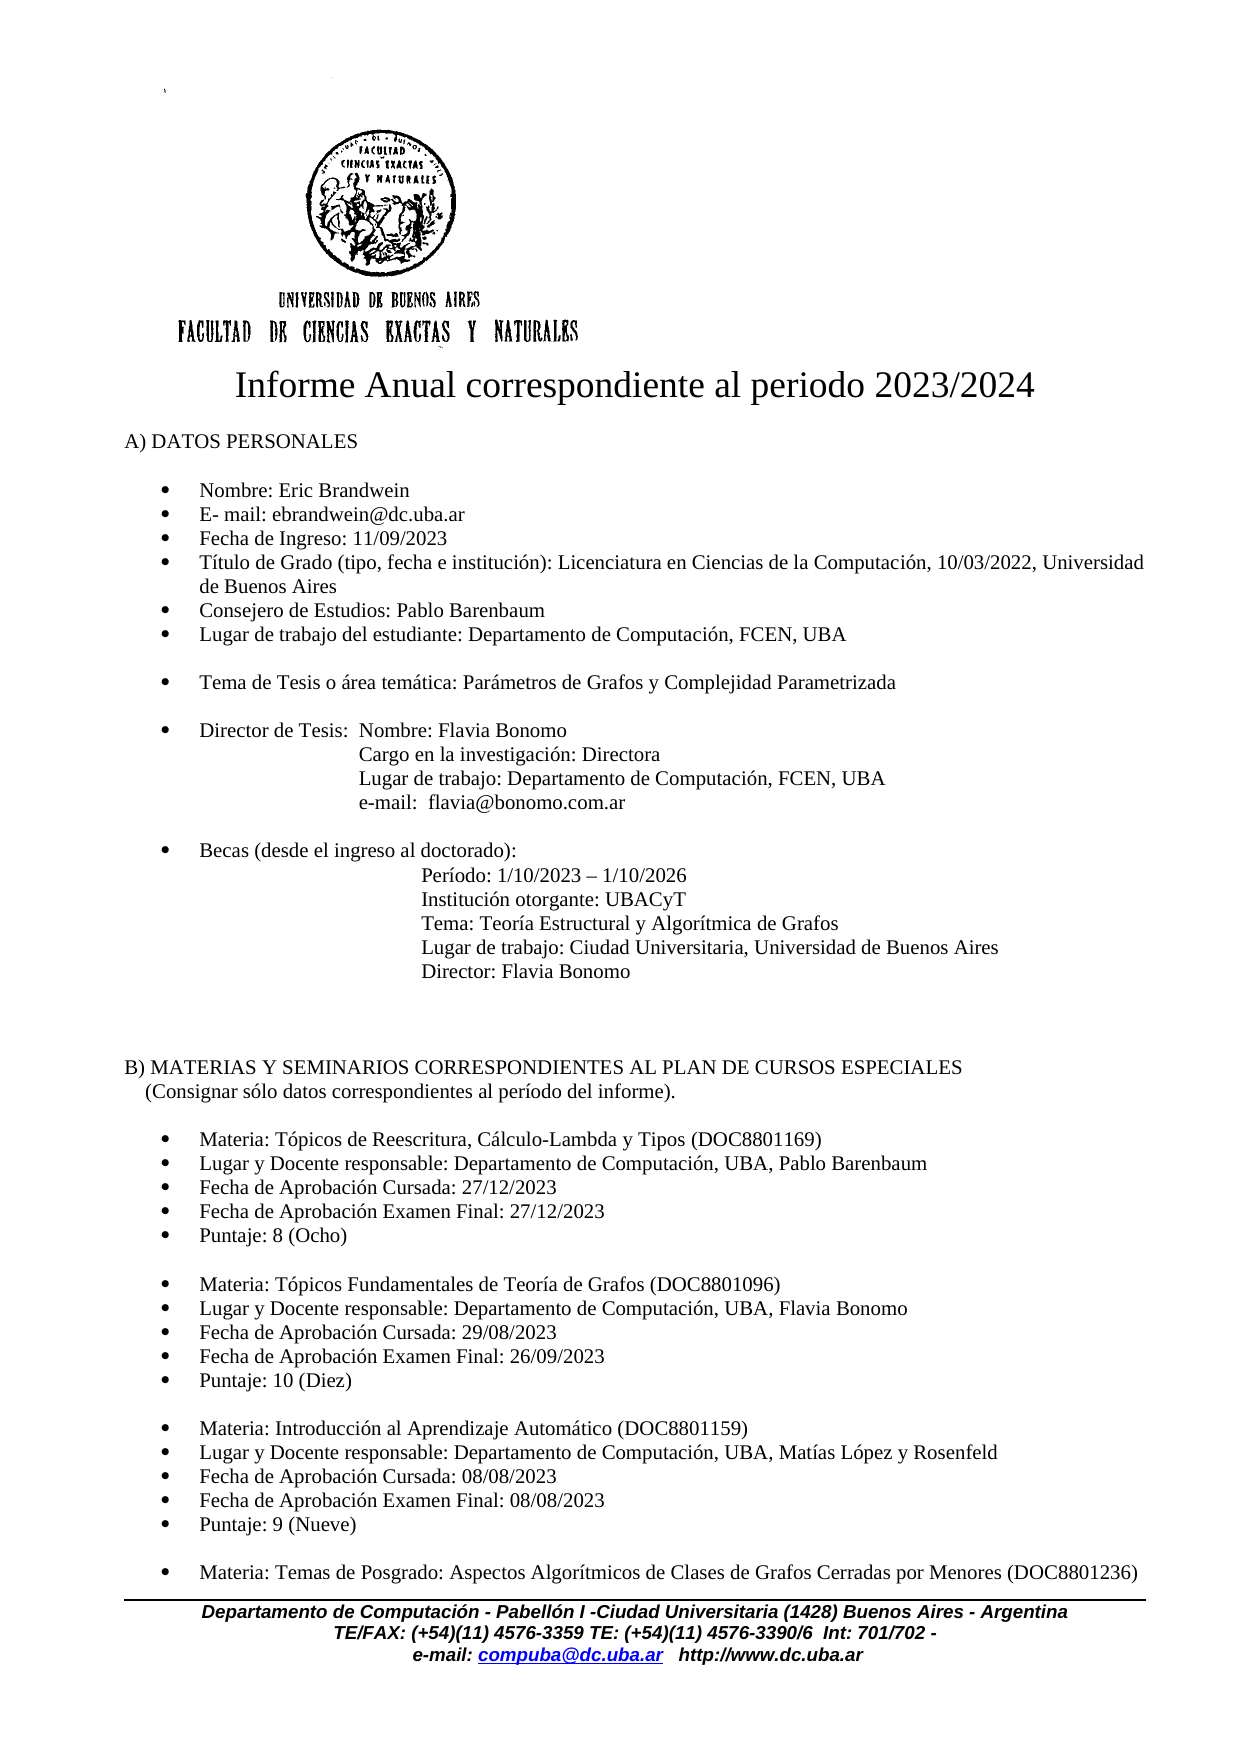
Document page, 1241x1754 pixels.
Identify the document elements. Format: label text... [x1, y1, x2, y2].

text e-mail: flavia@bonomo.com.ar [124, 790, 1146, 814]
list Tema de Tesis o área temática: Parámetros de Grafos y Complejidad Parametrizada [162, 670, 1146, 694]
list Puntaje: 9 (Nueve) [162, 1512, 1146, 1536]
text Lugar de trabajo: Departamento de Computación, FCEN, UBA [124, 766, 1146, 790]
picture [124, 75, 628, 362]
list Becas (desde el ingreso al doctorado): [162, 838, 1146, 862]
list Fecha de Aprobación Cursada: 08/08/2023 [162, 1464, 1146, 1488]
list E- mail: ebrandwein@dc.uba.ar [162, 502, 1146, 526]
list Lugar y Docente responsable: Departamento de Computación, UBA, Pablo Barenbaum [162, 1151, 1146, 1175]
list Fecha de Aprobación Cursada: 27/12/2023 [162, 1175, 1146, 1199]
list Nombre: Eric Brandwein [162, 477, 1146, 502]
list Lugar de trabajo del estudiante: Departamento de Computación, FCEN, UBA [162, 622, 1146, 646]
text Cargo en la investigación: Directora [124, 742, 1146, 766]
list Título de Grado (tipo, fecha e institución): Licenciatura en Ciencias de la Computación, 10/03/2022, Universidad de Buenos Aires [162, 550, 1146, 598]
text Lugar de trabajo: Ciudad Universitaria, Universidad de Buenos Aires [124, 935, 1146, 959]
text B) MATERIAS Y SEMINARIOS CORRESPONDIENTES AL PLAN DE CURSOS ESPECIALES [124, 1055, 1146, 1079]
list Fecha de Aprobación Examen Final: 27/12/2023 [162, 1199, 1146, 1223]
list Fecha de Ingreso: 11/09/2023 [162, 526, 1146, 550]
list Fecha de Aprobación Examen Final: 26/09/2023 [162, 1344, 1146, 1368]
text A) DATOS PERSONALES [124, 429, 1146, 453]
text Tema: Teoría Estructural y Algorítmica de Grafos [124, 911, 1146, 935]
text (Consignar sólo datos correspondientes al período del informe). [124, 1079, 1146, 1103]
list Fecha de Aprobación Cursada: 29/08/2023 [162, 1320, 1146, 1344]
text Período: 1/10/2023 – 1/10/2026 [124, 862, 1146, 887]
list Consejero de Estudios: Pablo Barenbaum [162, 598, 1146, 622]
list Puntaje: 10 (Diez) [162, 1368, 1146, 1392]
list Puntaje: 8 (Ocho) [162, 1223, 1146, 1247]
list Fecha de Aprobación Examen Final: 08/08/2023 [162, 1488, 1146, 1512]
list Materia: Temas de Posgrado: Aspectos Algorítmicos de Clases de Grafos Cerradas por Menores (DOC8801236) [162, 1560, 1146, 1584]
text Director: Flavia Bonomo [124, 959, 1146, 983]
list Materia: Tópicos Fundamentales de Teoría de Grafos (DOC8801096) [162, 1272, 1146, 1296]
list Lugar y Docente responsable: Departamento de Computación, UBA, Matías López y Rosenfeld [162, 1440, 1146, 1464]
list Materia: Introducción al Aprendizaje Automático (DOC8801159) [162, 1416, 1146, 1440]
list Materia: Tópicos de Reescritura, Cálculo-Lambda y Tipos (DOC8801169) [162, 1127, 1146, 1151]
list Lugar y Docente responsable: Departamento de Computación, UBA, Flavia Bonomo [162, 1296, 1146, 1320]
text Informe Anual correspondiente al periodo 2023/2024 [124, 361, 1146, 405]
list Director de Tesis: Nombre: Flavia Bonomo [162, 718, 1146, 742]
text Institución otorgante: UBACyT [124, 887, 1146, 911]
